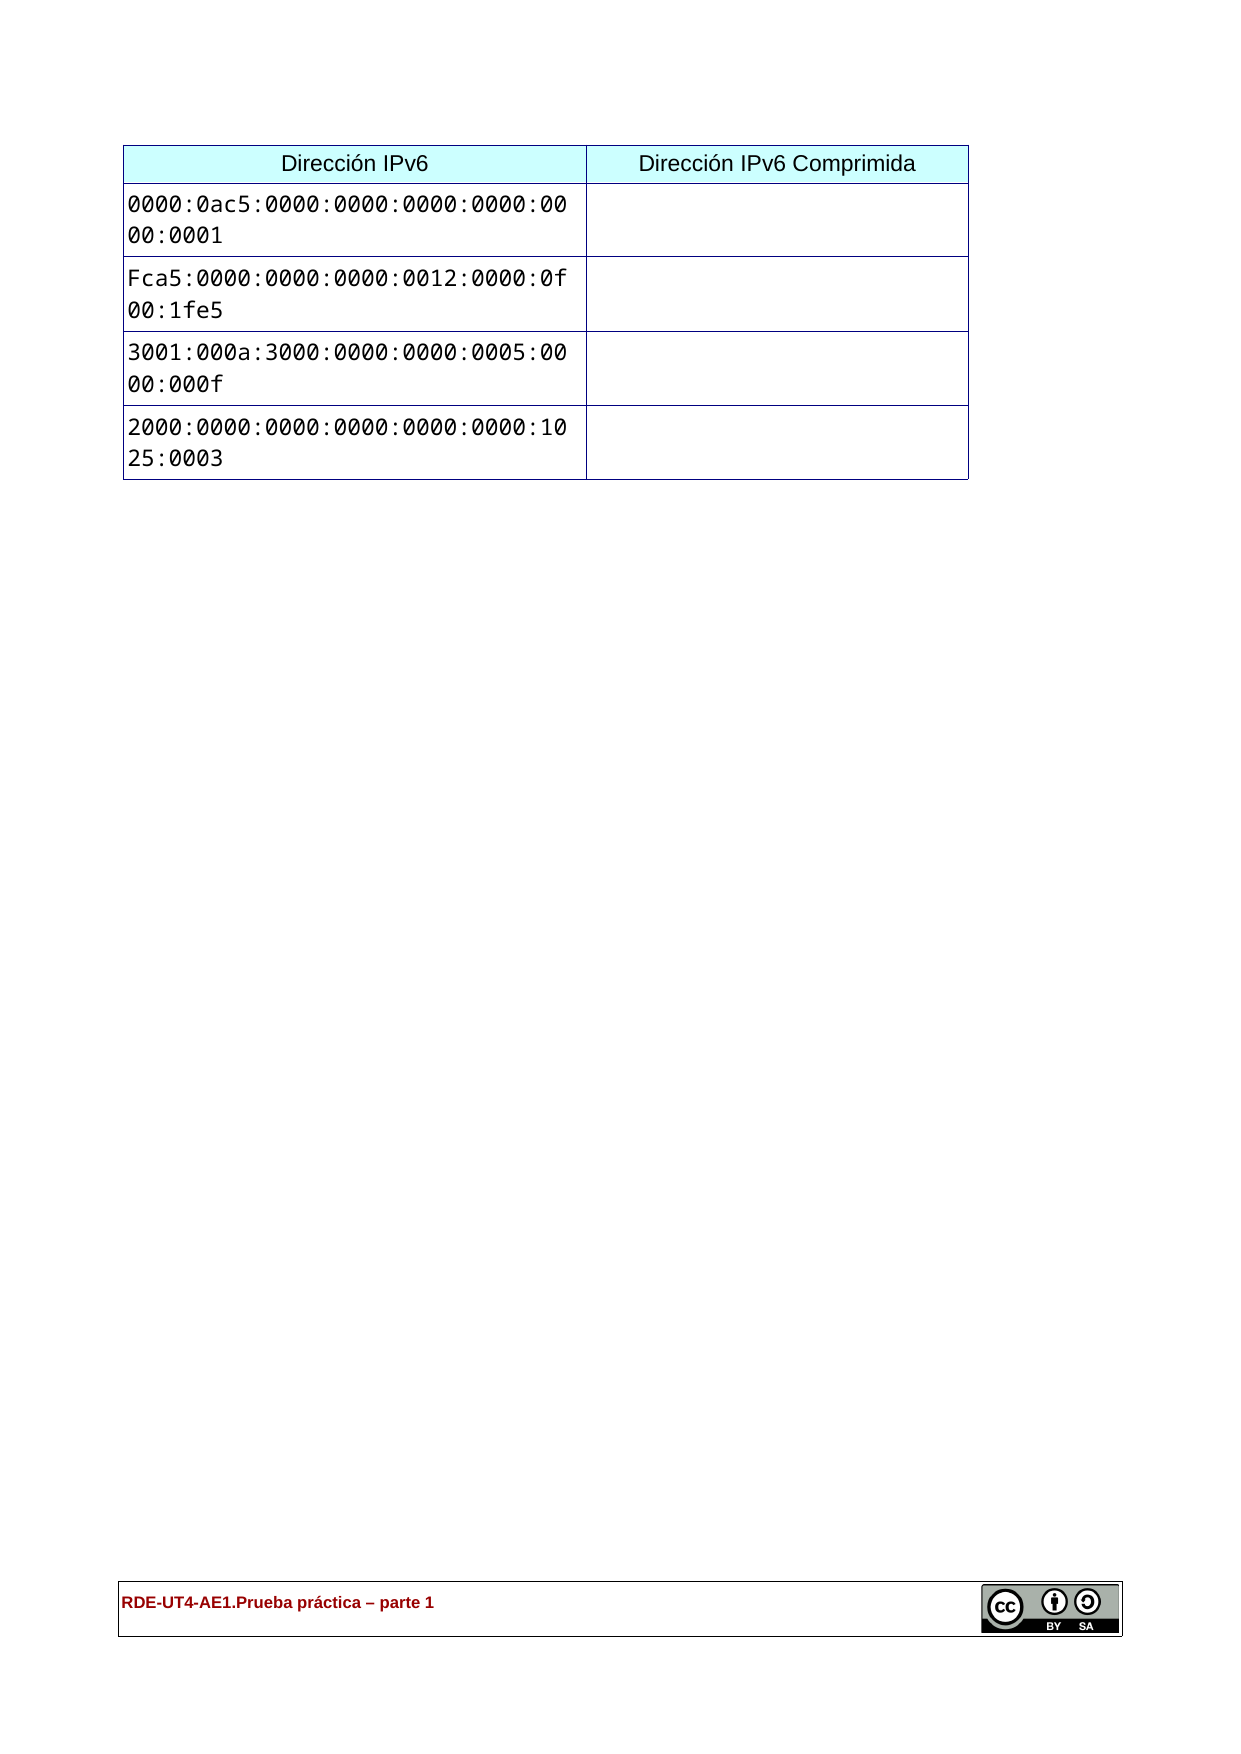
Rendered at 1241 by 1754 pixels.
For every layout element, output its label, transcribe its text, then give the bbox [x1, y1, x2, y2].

table_cell [587, 257, 968, 331]
table_cell [587, 184, 968, 256]
picture [981, 1584, 1119, 1633]
table_cell 0000:0ac5:0000:0000:0000:0000:0000:0001 [124, 184, 586, 256]
table_header Dirección IPv6 Comprimida [587, 146, 968, 182]
table_header Dirección IPv6 [124, 146, 586, 182]
table_cell 2000:0000:0000:0000:0000:0000:1025:0003 [124, 406, 586, 479]
table_cell [587, 332, 968, 404]
table_cell 3001:000a:3000:0000:0000:0005:0000:000f [124, 332, 586, 404]
table_cell Fca5:0000:0000:0000:0012:0000:0f00:1fe5 [124, 257, 586, 331]
table_cell [587, 406, 968, 479]
